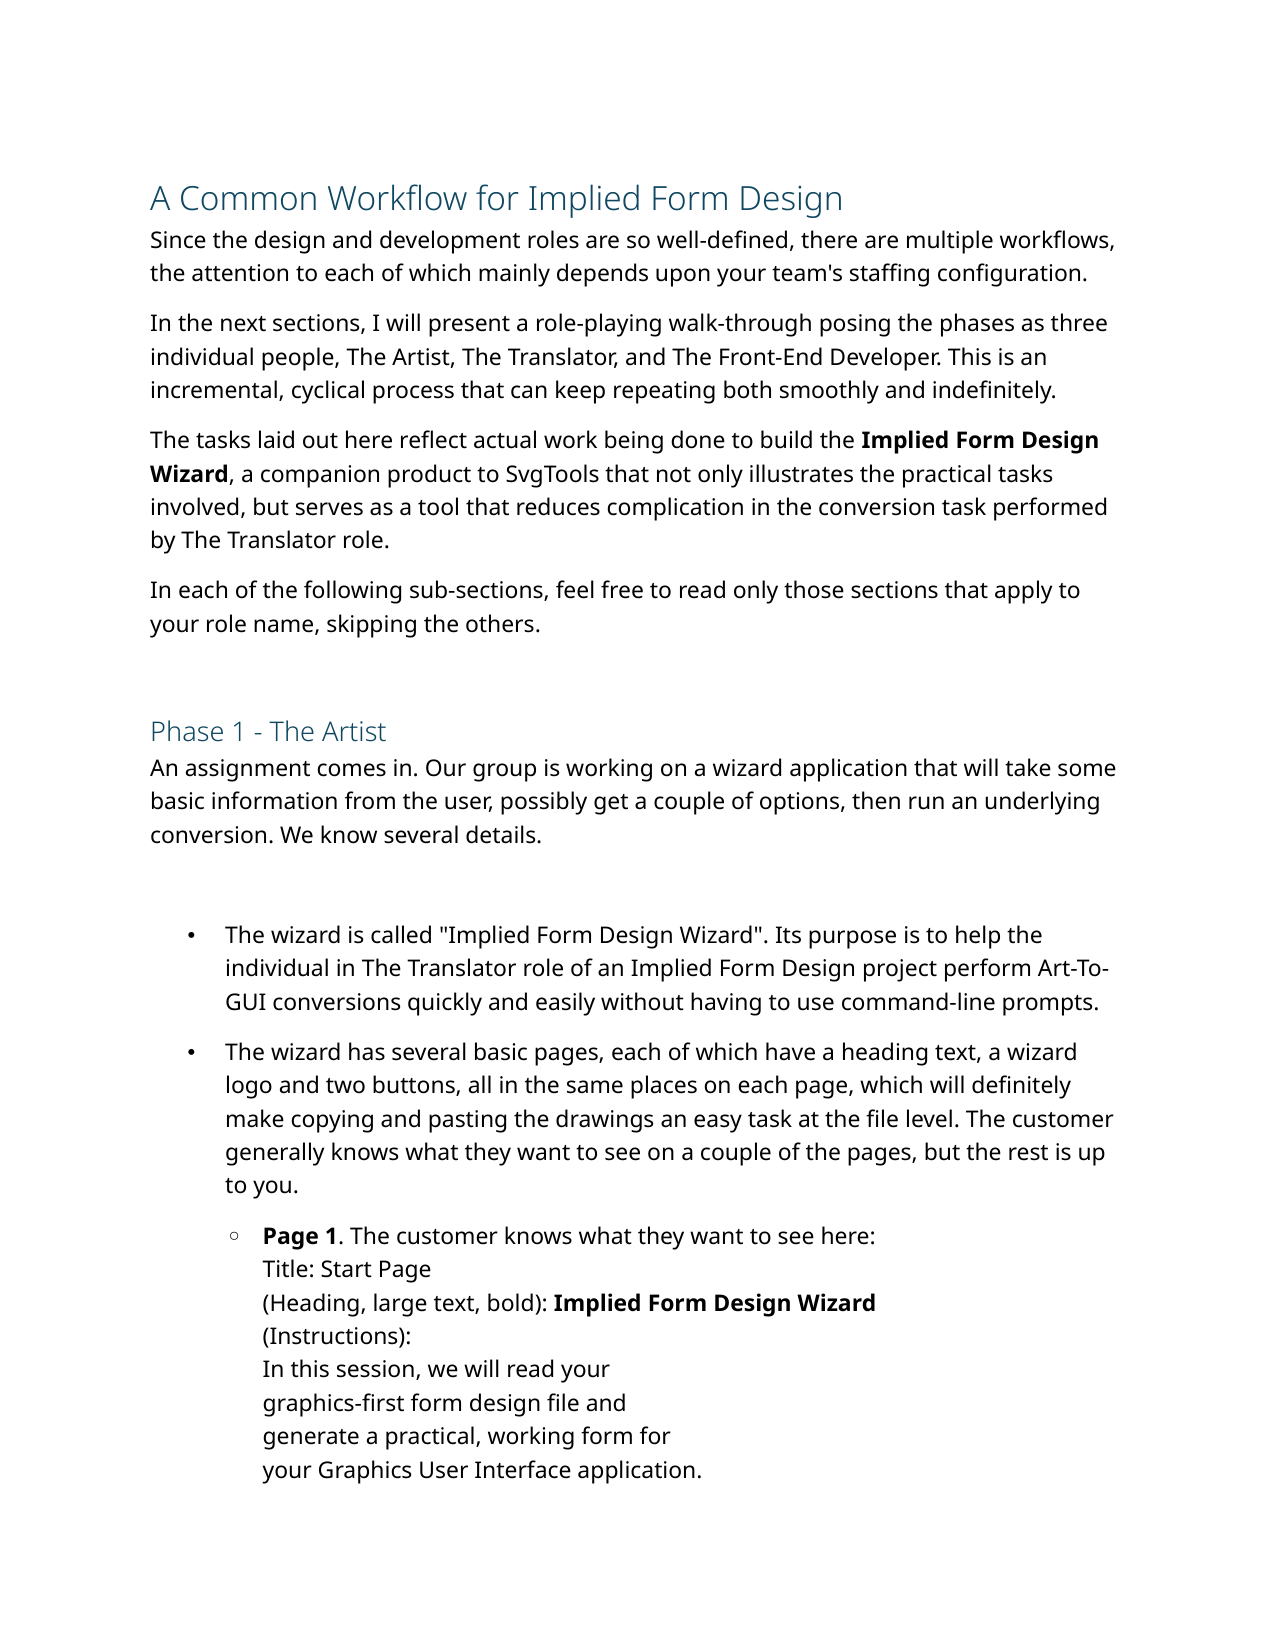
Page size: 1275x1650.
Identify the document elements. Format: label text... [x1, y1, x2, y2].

list The wizard has several basic pages, each of which have a heading text, a wizard logo and two buttons, all in the same places on each page, which will definitely make copying and pasting the drawings an easy task at the file level. The customer generally knows what they want to see on a couple of the pages, but the rest is up to you. [187, 1036, 1125, 1201]
subtitle A Common Workflow for Implied Form Design [150, 175, 1125, 220]
list The wizard is called "Implied Form Design Wizard". Its purpose is to help the individual in The Translator role of an Implied Form Design project perform Art-To-GUI conversions quickly and easily without having to use command-line prompts. [187, 919, 1125, 1017]
text In the next sections, I will present a role-playing walk-through posing the phases as three individual people, The Artist, The Translator, and The Front-End Developer. This is an incremental, cyclical process that can keep repeating both smoothly and indefinitely. [150, 307, 1125, 405]
subtitle Phase 1 - The Artist [150, 712, 1125, 749]
text In each of the following sub-sections, feel free to read only those sections that apply to your role name, skipping the others. [150, 574, 1125, 639]
text Since the design and development roles are so well-defined, there are multiple workflows, the attention to each of which mainly depends upon your team's staffing configuration. [150, 223, 1125, 288]
list Page 1. The customer knows what they want to see here: Title: Start Page (Heading, large text, bold): Implied Form Design Wizard (Instructions): In this session, we will read your graphics-first form design file and generate a practical, working form for your Graphics User Interface application. [225, 1219, 1125, 1485]
text An assignment comes in. Our group is working on a wizard application that will take some basic information from the user, possibly get a couple of options, then run an underlying conversion. We know several details. [150, 752, 1125, 850]
text The tasks laid out here reflect actual work being done to build the Implied Form Design Wizard, a companion product to SvgTools that not only illustrates the practical tasks involved, but serves as a tool that reduces complication in the conversion task performed by The Translator role. [150, 424, 1125, 556]
